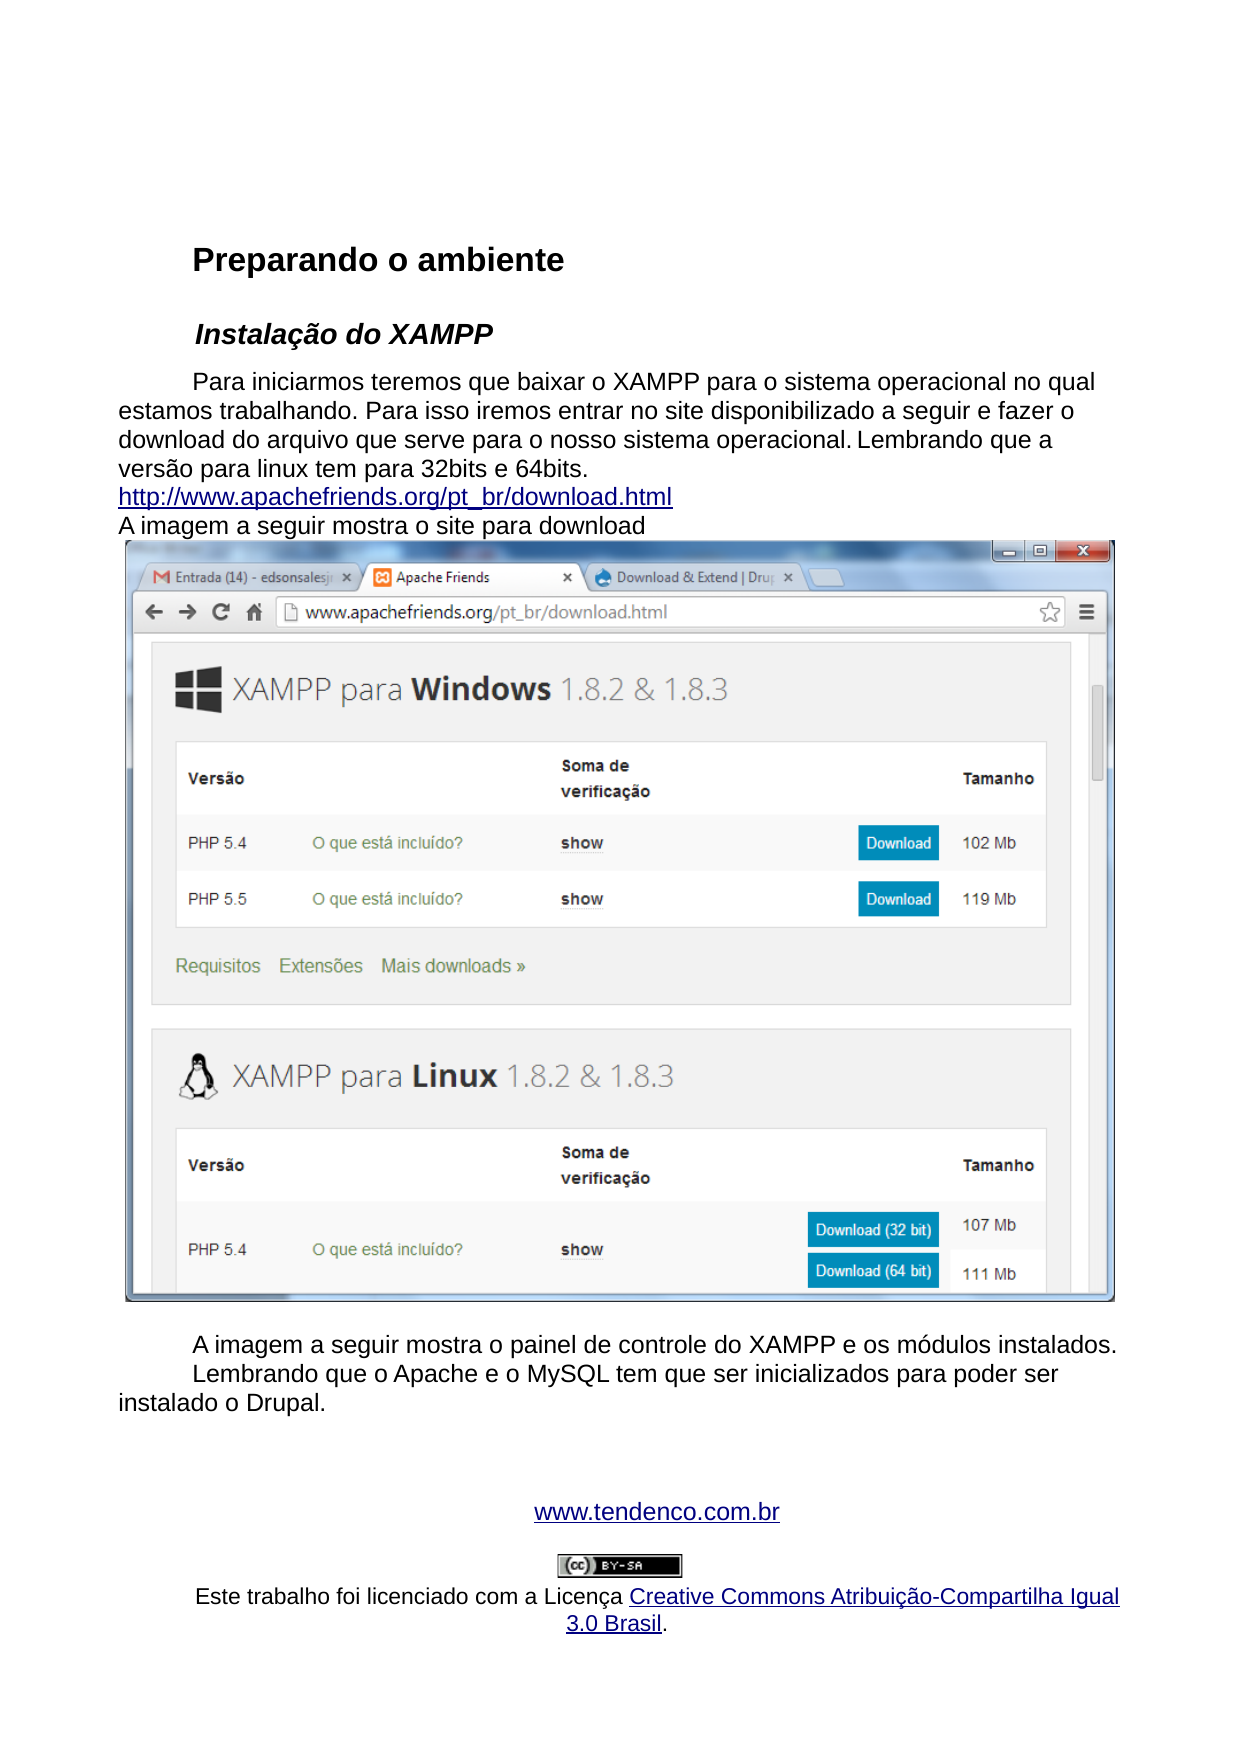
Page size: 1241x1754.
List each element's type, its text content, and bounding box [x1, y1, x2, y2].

text A imagem a seguir mostra o painel de controle do XAMPP e os módulos instalados. [118, 1330, 1122, 1359]
picture [557, 1554, 683, 1578]
subtitle Instalação do XAMPP [118, 317, 1122, 351]
subtitle Preparando o ambiente [118, 240, 1116, 278]
picture [125, 540, 1115, 1302]
text Lembrando que o Apache e o MySQL tem que ser inicializados para poder ser instalado o Drupal. [118, 1359, 1122, 1416]
text Para iniciarmos teremos que baixar o XAMPP para o sistema operacional no qual estamos trabalhando. Para isso iremos entrar no site disponibilizado a seguir e fazer o download do arquivo que serve para o nosso sistema operacional. Lembrando que a versão para linux tem para 32bits e 64bits. http://www.apachefriends.org/pt_br/download.html A imagem a seguir mostra o site para download [118, 367, 1122, 540]
